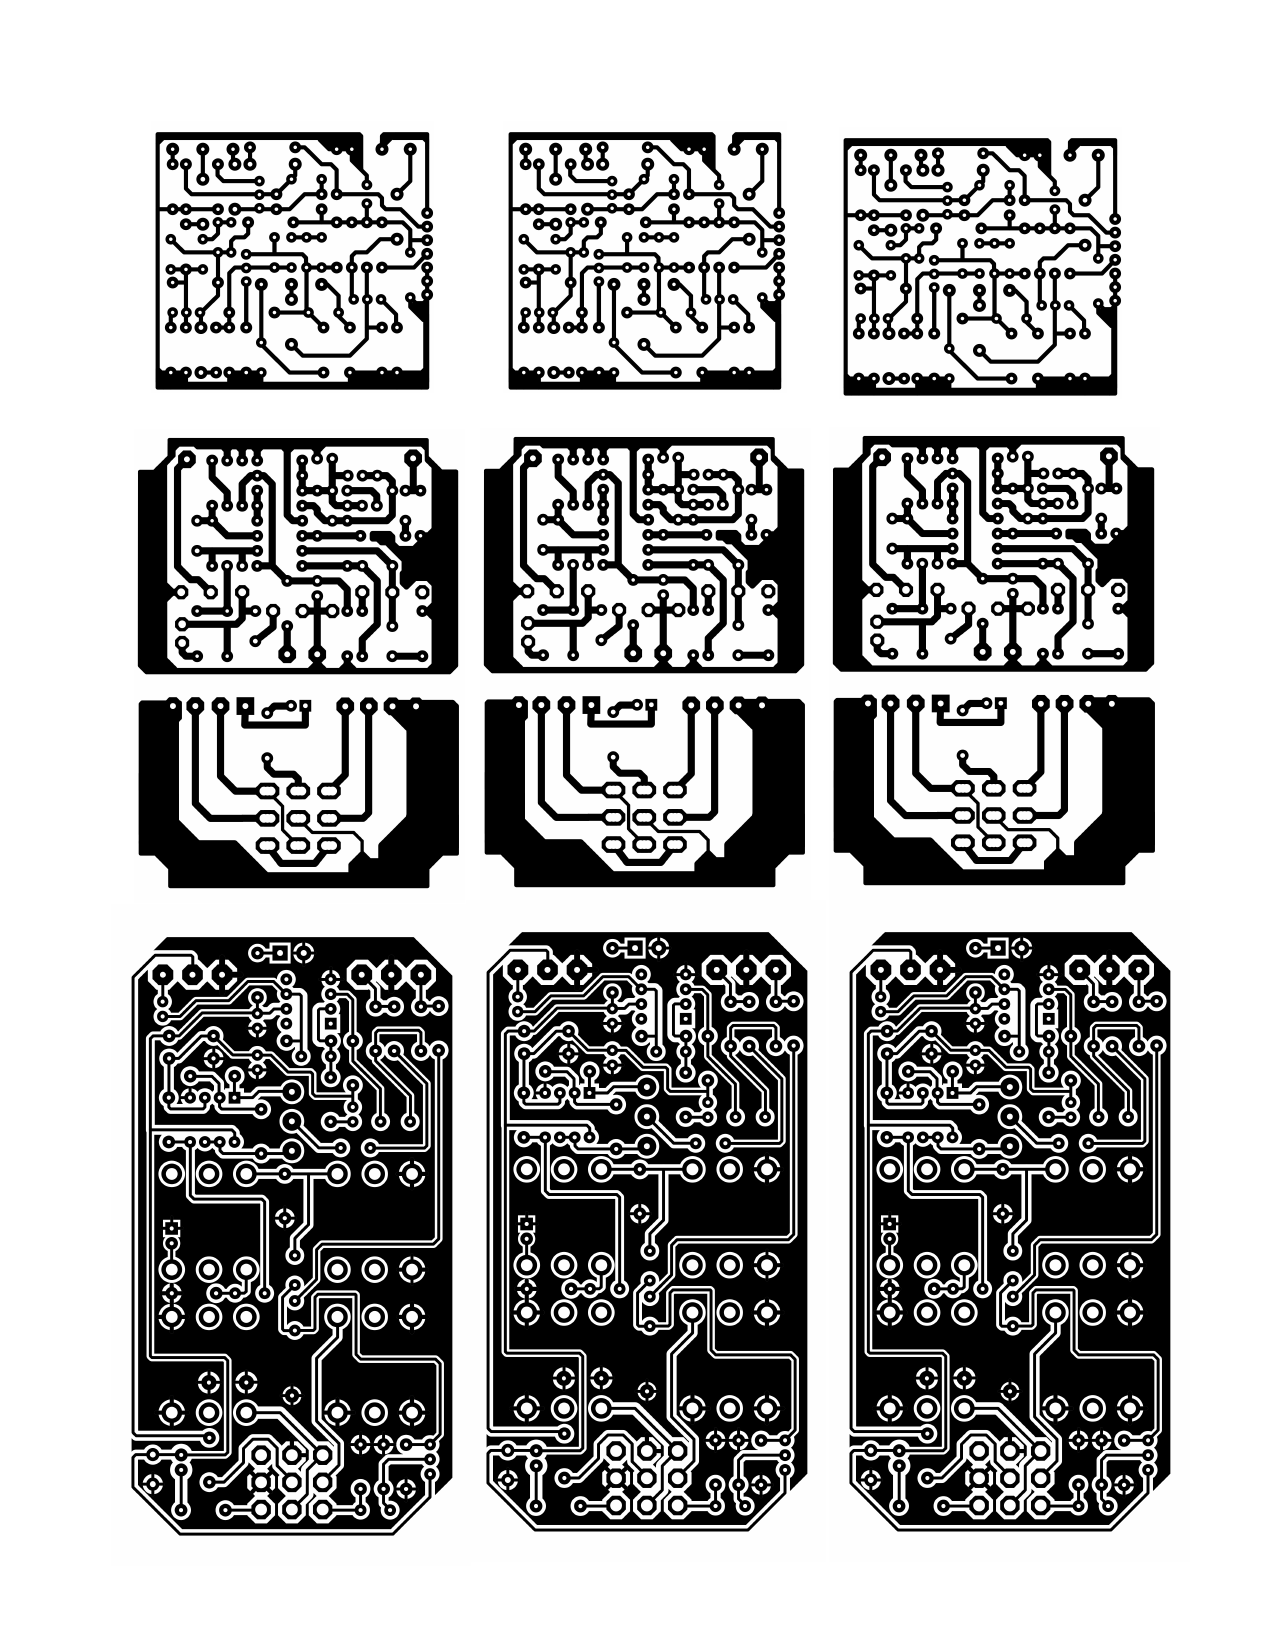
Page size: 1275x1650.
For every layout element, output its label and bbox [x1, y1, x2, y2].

picture [134, 429, 465, 903]
picture [503, 121, 787, 393]
picture [150, 121, 435, 393]
picture [838, 127, 1123, 399]
picture [111, 428, 827, 1566]
picture [829, 427, 1190, 1562]
